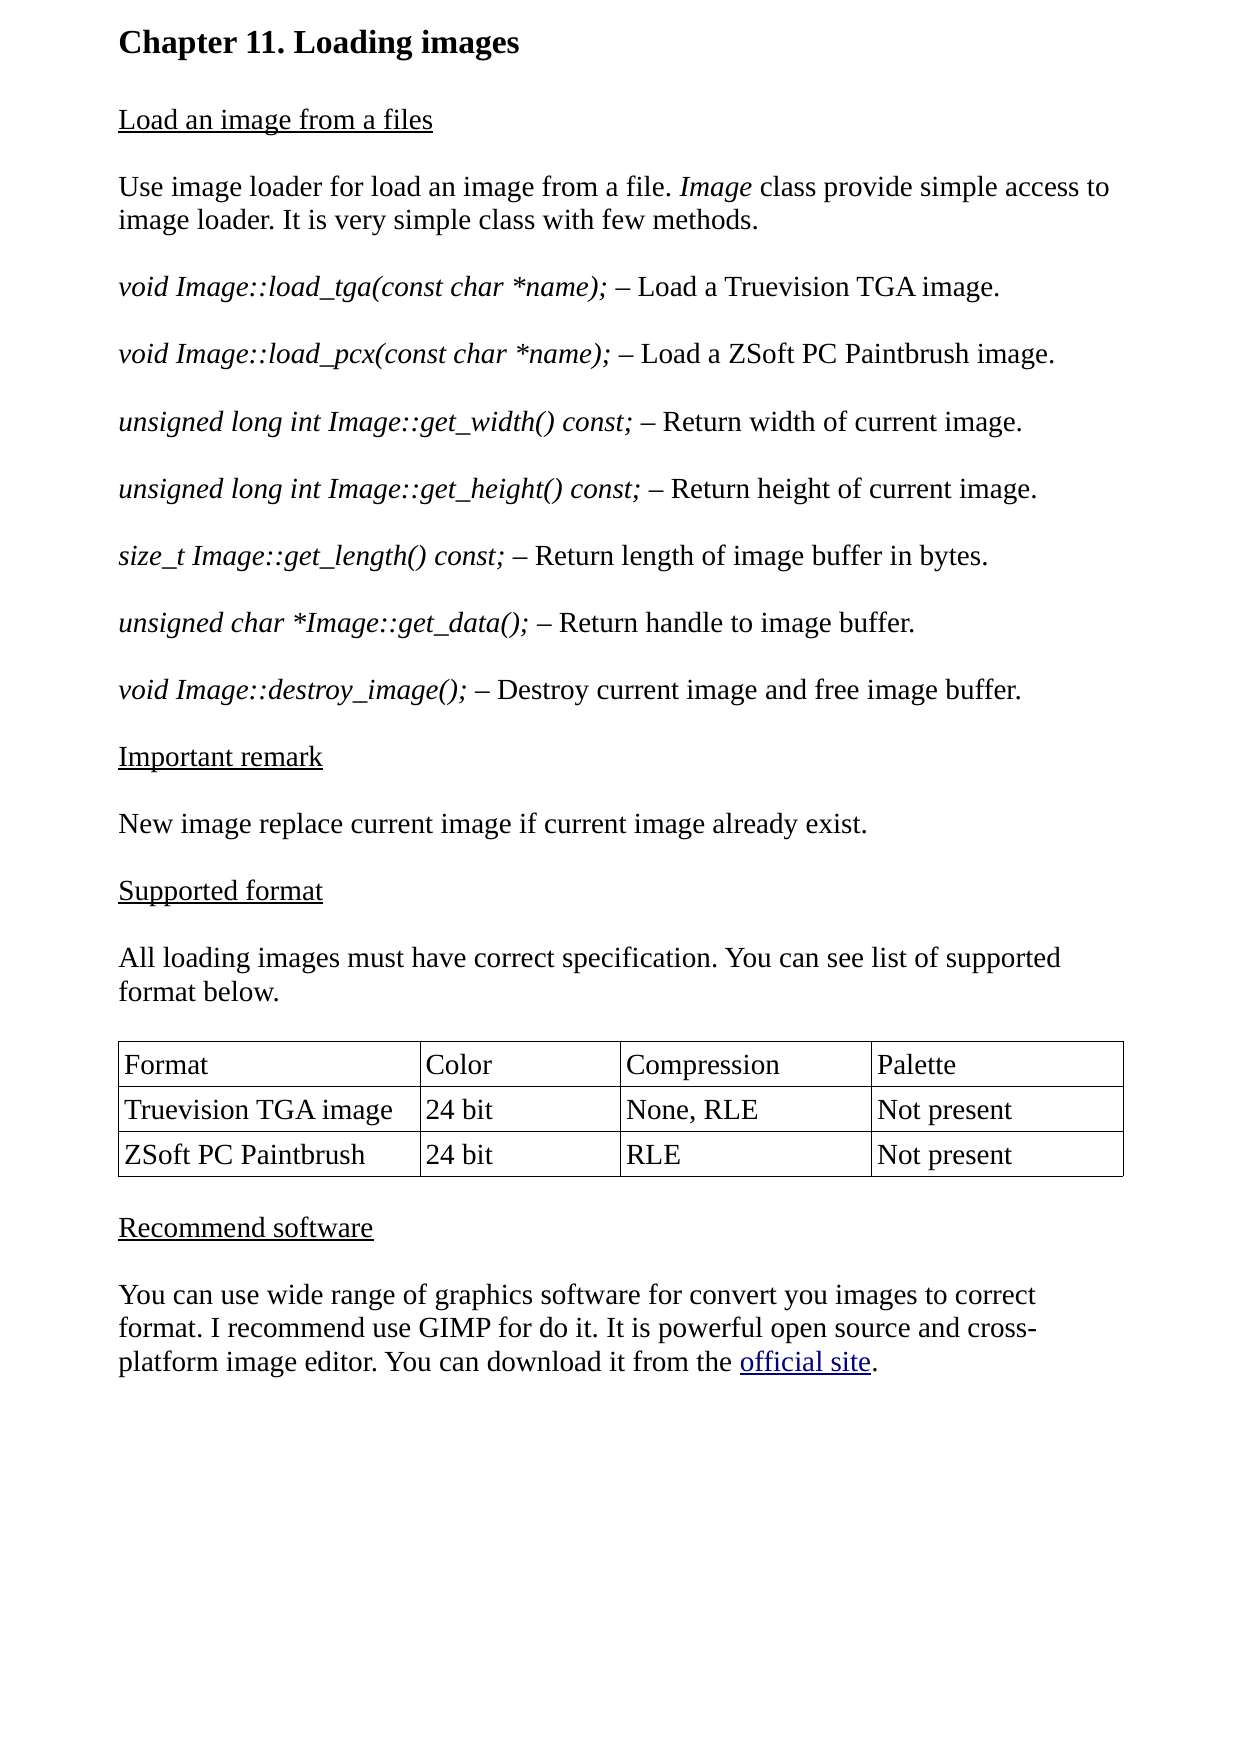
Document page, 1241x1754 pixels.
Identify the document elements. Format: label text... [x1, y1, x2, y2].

text void Image::destroy_image(); – Destroy current image and free image buffer. [118, 672, 1122, 706]
text New image replace current image if current image already exist. [118, 806, 1122, 840]
table_cell 24 bit [421, 1132, 620, 1176]
table_cell ZSoft PC Paintbrush [119, 1132, 420, 1176]
text Load an image from a files [118, 102, 1122, 135]
text Supported format [118, 873, 1122, 907]
text void Image::load_tga(const char *name); – Load a Truevision TGA image. [118, 269, 1122, 303]
table_cell None, RLE [621, 1087, 871, 1131]
table_header Color [421, 1042, 620, 1086]
text void Image::load_pcx(const char *name); – Load a ZSoft PC Paintbrush image. [118, 337, 1122, 370]
text All loading images must have correct specification. You can see list of supported format below. [118, 940, 1122, 1007]
text You can use wide range of graphics software for convert you images to correct format. I recommend use GIMP for do it. It is powerful open source and cross-platform image editor. You can download it from the official site. [118, 1277, 1122, 1378]
table_cell Not present [872, 1132, 1123, 1176]
text unsigned long int Image::get_height() const; – Return height of current image. [118, 471, 1122, 504]
table_header Format [119, 1042, 420, 1086]
table_cell Not present [872, 1087, 1123, 1131]
text unsigned long int Image::get_width() const; – Return width of current image. [118, 404, 1122, 437]
text unsigned char *Image::get_data(); – Return handle to image buffer. [118, 605, 1122, 638]
table_cell 24 bit [421, 1087, 620, 1131]
text Recommend software [118, 1210, 1122, 1243]
table_header Compression [621, 1042, 871, 1086]
table_header Palette [872, 1042, 1123, 1086]
text Use image loader for load an image from a file. Image class provide simple access to image loader. It is very simple class with few methods. [118, 169, 1122, 236]
table_cell Truevision TGA image [119, 1087, 420, 1131]
table_cell RLE [621, 1132, 871, 1176]
subtitle Chapter 11. Loading images [118, 22, 1122, 61]
text Important remark [118, 739, 1122, 773]
text size_t Image::get_length() const; – Return length of image buffer in bytes. [118, 538, 1122, 571]
